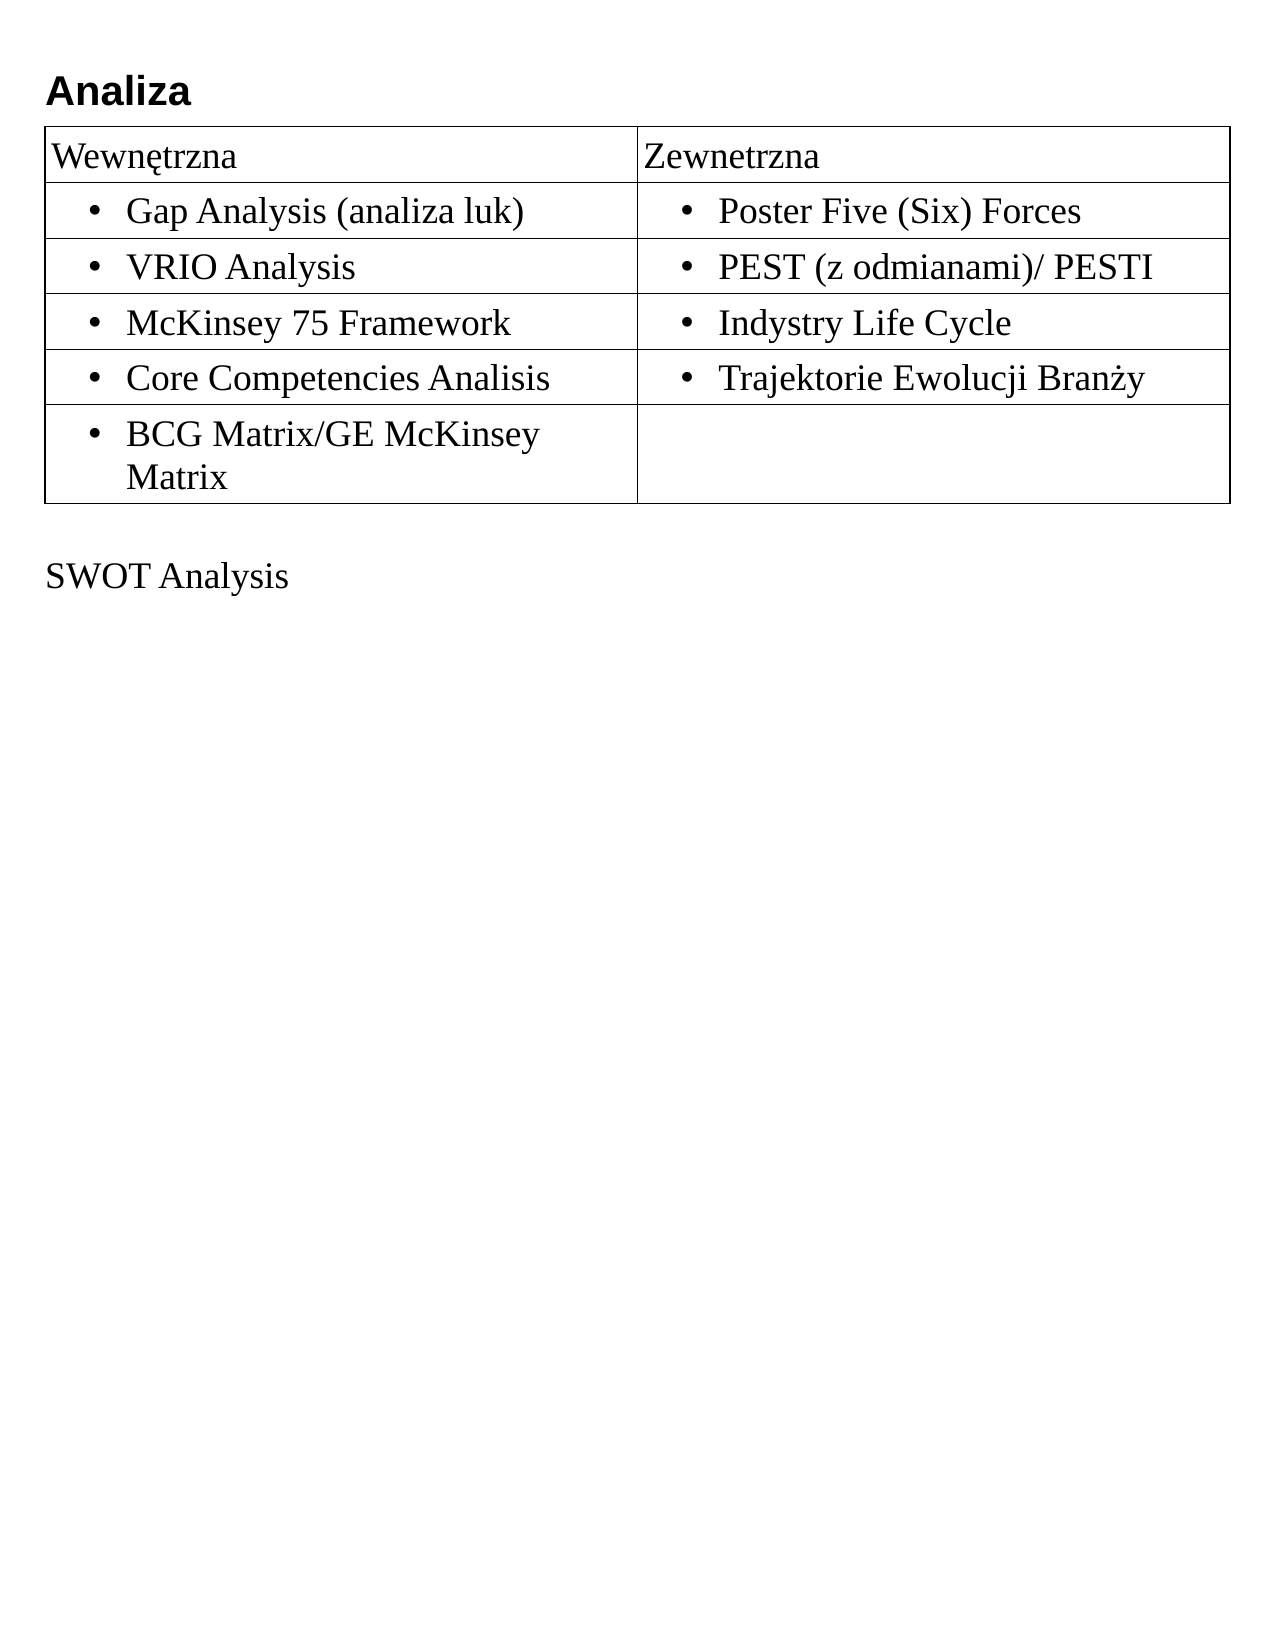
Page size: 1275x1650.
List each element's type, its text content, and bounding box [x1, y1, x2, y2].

table_header Zewnetrzna [638, 127, 1229, 182]
table_cell Indystry Life Cycle [638, 294, 1229, 349]
subtitle Analiza [45, 66, 1230, 114]
table_cell [638, 405, 1229, 503]
text SWOT Analysis [45, 554, 1230, 597]
table_cell VRIO Analysis [46, 239, 637, 293]
table_cell Poster Five (Six) Forces [638, 183, 1229, 237]
table_cell Gap Analysis (analiza luk) [46, 183, 637, 237]
table_cell PEST (z odmianami)/ PESTI [638, 239, 1229, 293]
table_cell Trajektorie Ewolucji Branży [638, 350, 1229, 404]
table_cell McKinsey 75 Framework [46, 294, 637, 349]
table_cell BCG Matrix/GE McKinsey Matrix [46, 405, 637, 503]
table_cell Core Competencies Analisis [46, 350, 637, 404]
table_header Wewnętrzna [46, 127, 637, 182]
